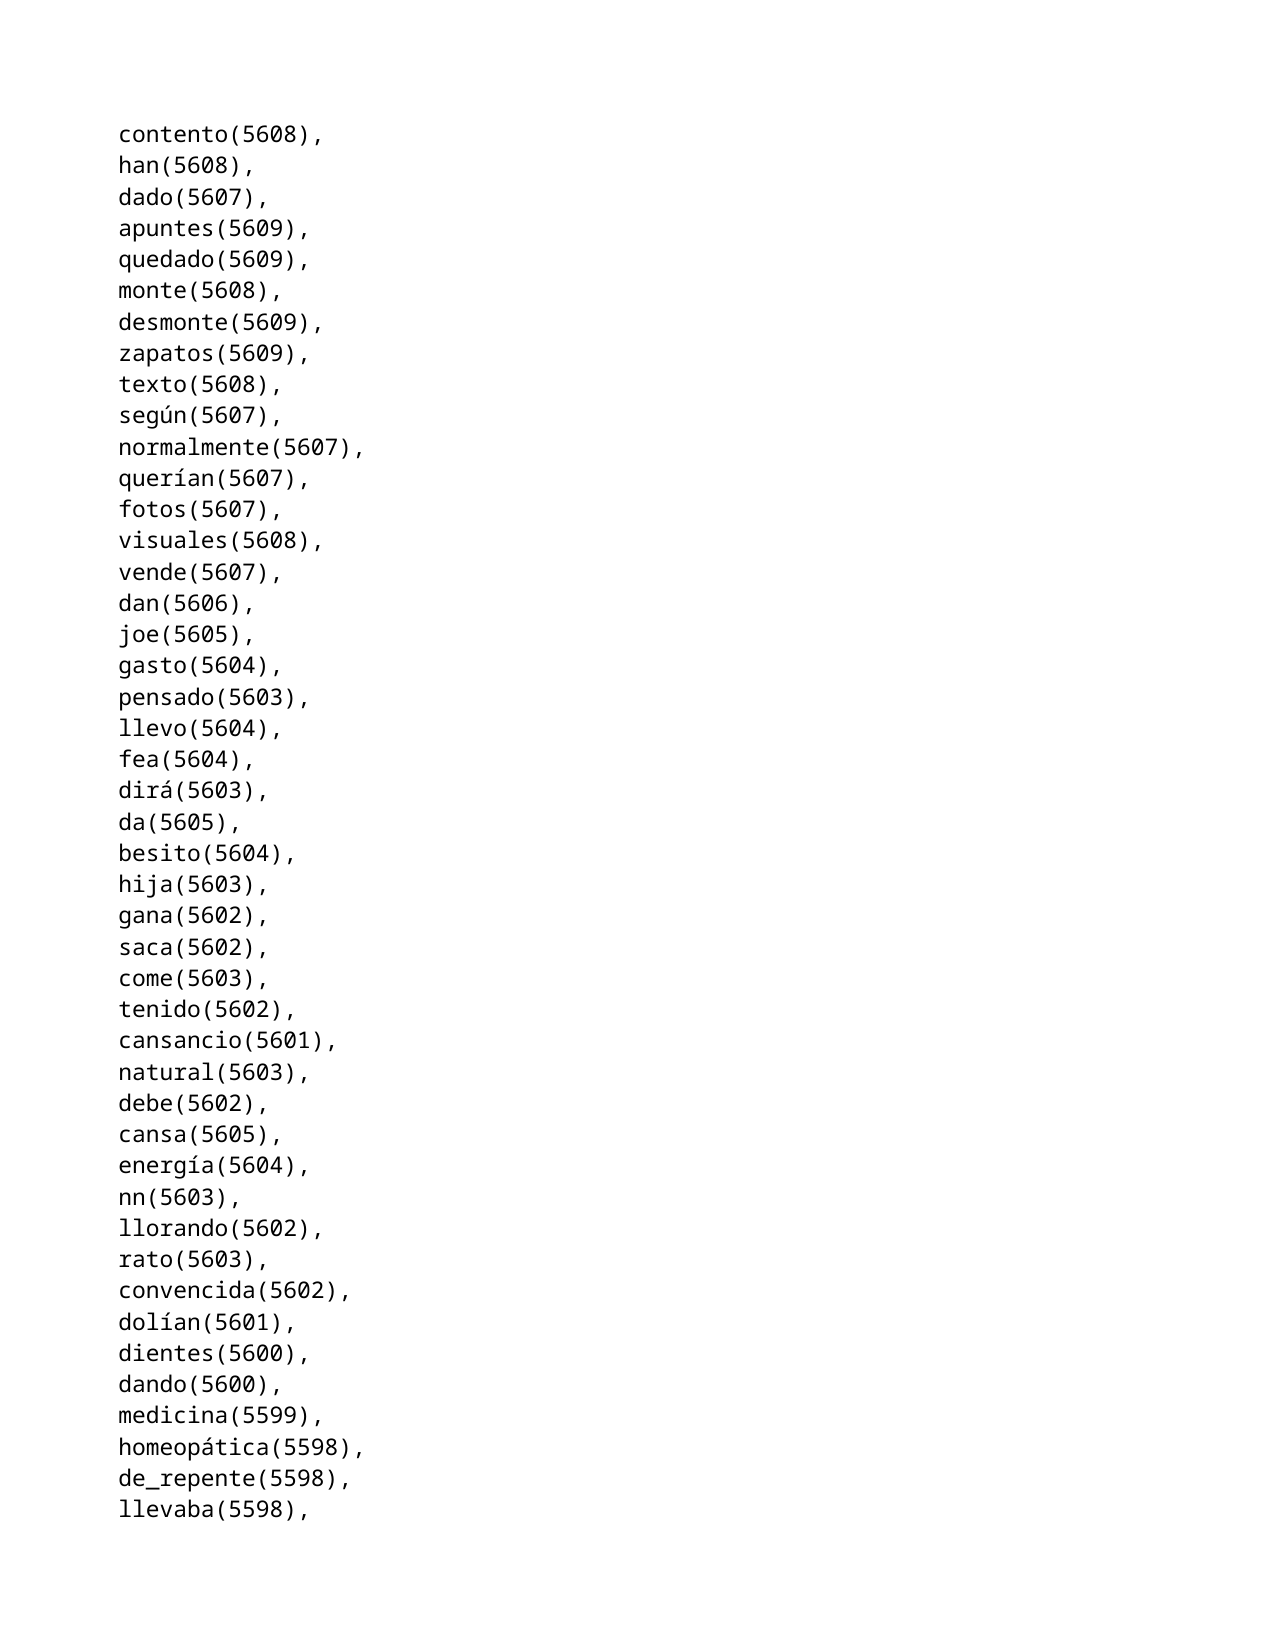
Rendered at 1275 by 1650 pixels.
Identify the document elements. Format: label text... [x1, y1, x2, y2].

text natural(5603), [118, 1056, 1157, 1087]
text gana(5602), [118, 899, 1157, 931]
text tenido(5602), [118, 993, 1157, 1024]
text dando(5600), [118, 1368, 1157, 1399]
text joe(5605), [118, 618, 1157, 649]
text monte(5608), [118, 274, 1157, 306]
text besito(5604), [118, 837, 1157, 868]
text energía(5604), [118, 1149, 1157, 1181]
text homeopática(5598), [118, 1431, 1157, 1462]
text medicina(5599), [118, 1399, 1157, 1431]
text convencida(5602), [118, 1274, 1157, 1306]
text gasto(5604), [118, 649, 1157, 681]
text llorando(5602), [118, 1212, 1157, 1243]
text llevo(5604), [118, 712, 1157, 743]
text zapatos(5609), [118, 337, 1157, 368]
text cansancio(5601), [118, 1024, 1157, 1056]
text nn(5603), [118, 1181, 1157, 1212]
text querían(5607), [118, 462, 1157, 493]
text dolían(5601), [118, 1306, 1157, 1337]
text cansa(5605), [118, 1118, 1157, 1149]
text vende(5607), [118, 556, 1157, 587]
text debe(5602), [118, 1087, 1157, 1118]
text normalmente(5607), [118, 431, 1157, 462]
text da(5605), [118, 806, 1157, 837]
text llevaba(5598), [118, 1493, 1157, 1524]
text desmonte(5609), [118, 306, 1157, 337]
text dientes(5600), [118, 1337, 1157, 1368]
text fea(5604), [118, 743, 1157, 774]
text rato(5603), [118, 1243, 1157, 1274]
text quedado(5609), [118, 243, 1157, 274]
text come(5603), [118, 962, 1157, 993]
text contento(5608), [118, 118, 1157, 149]
text dado(5607), [118, 181, 1157, 212]
text saca(5602), [118, 931, 1157, 962]
text según(5607), [118, 399, 1157, 431]
text pensado(5603), [118, 681, 1157, 712]
text hija(5603), [118, 868, 1157, 899]
text dirá(5603), [118, 774, 1157, 806]
text dan(5606), [118, 587, 1157, 618]
text visuales(5608), [118, 524, 1157, 556]
text apuntes(5609), [118, 212, 1157, 243]
text han(5608), [118, 149, 1157, 181]
text texto(5608), [118, 368, 1157, 399]
text fotos(5607), [118, 493, 1157, 524]
text de_repente(5598), [118, 1462, 1157, 1493]
